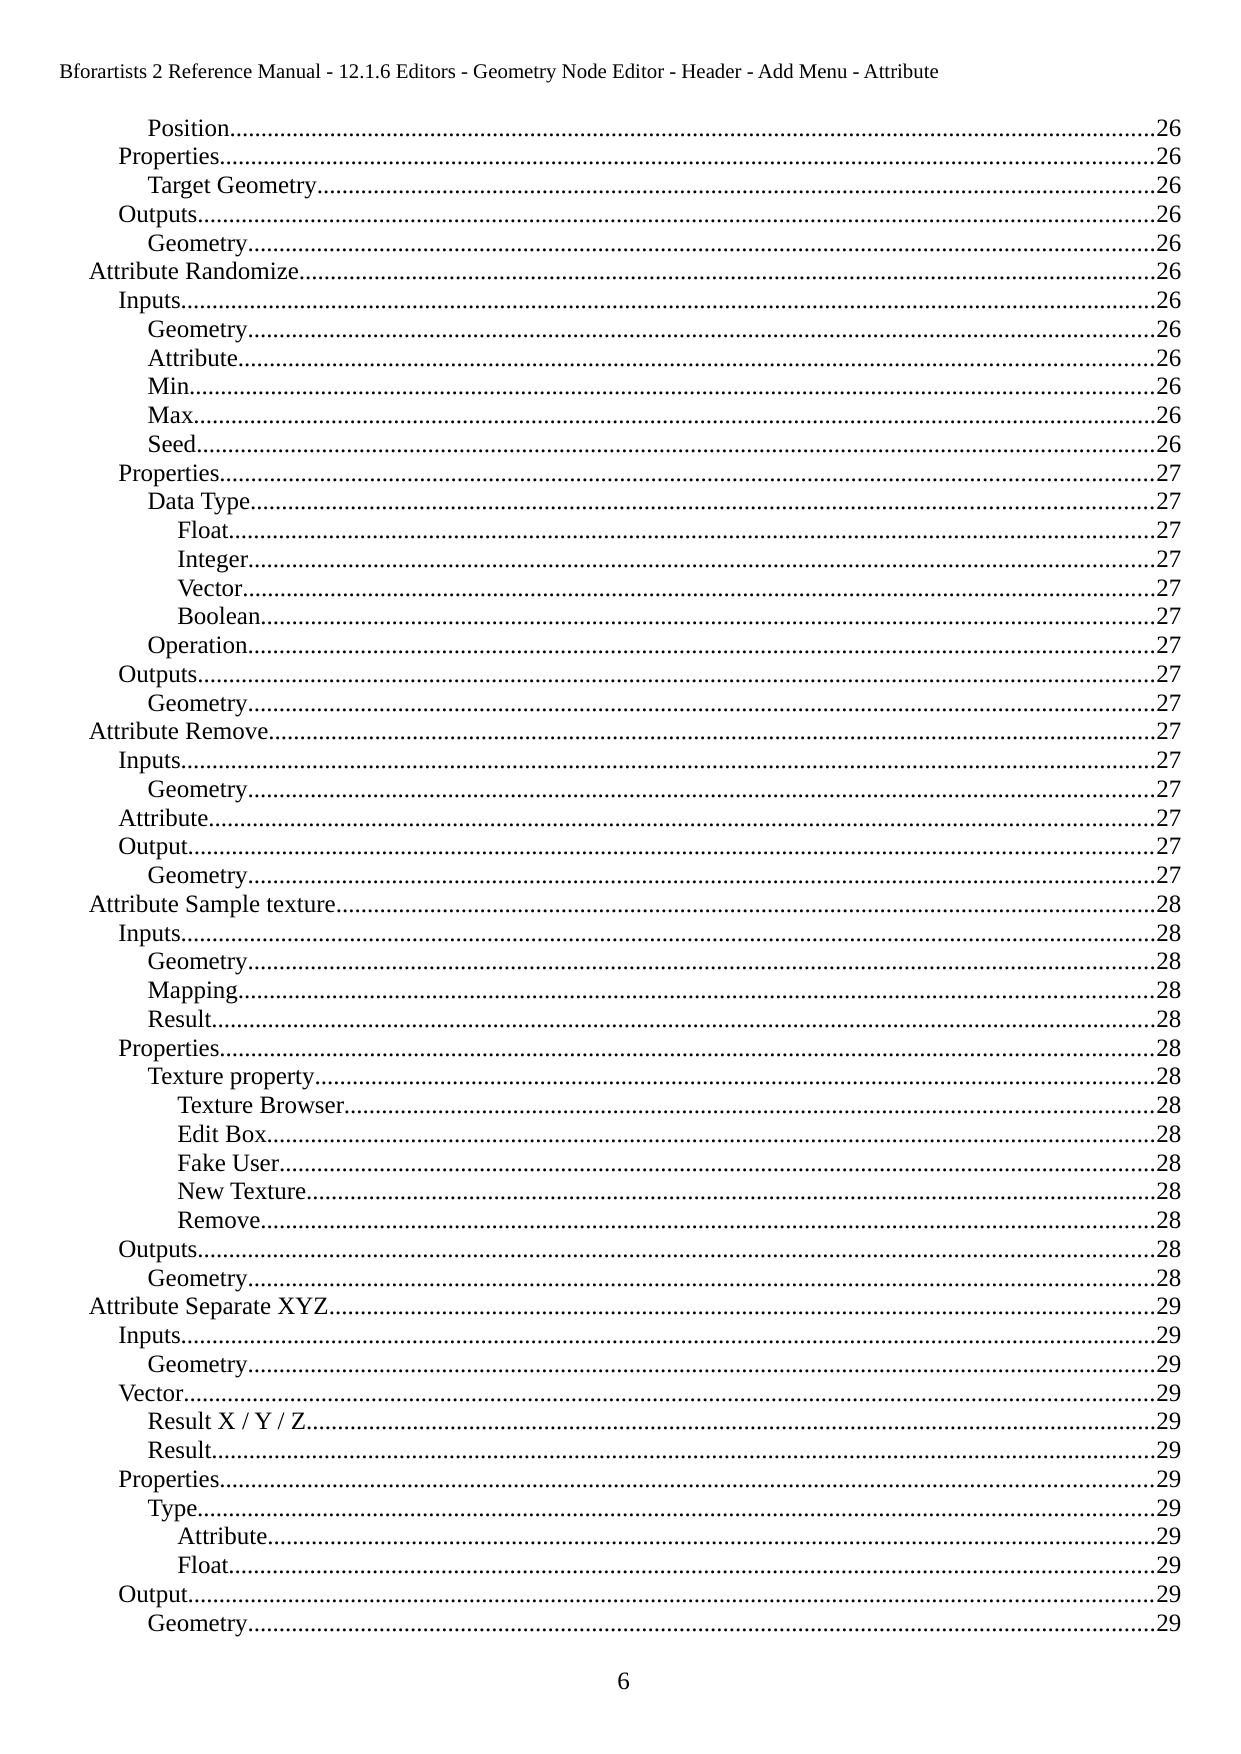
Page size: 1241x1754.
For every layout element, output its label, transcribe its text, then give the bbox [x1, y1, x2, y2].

text Float 29 [177, 1550, 1181, 1579]
text Max 26 [147, 400, 1181, 429]
text Operation 27 [147, 630, 1181, 659]
text Inputs 26 [118, 285, 1181, 314]
text New Texture 28 [177, 1176, 1181, 1205]
text Remove 28 [177, 1205, 1181, 1234]
text Properties 28 [118, 1033, 1181, 1061]
text Output 29 [118, 1579, 1181, 1608]
text Min 26 [147, 371, 1181, 400]
text Properties 29 [118, 1464, 1181, 1493]
text Texture Browser 28 [177, 1090, 1181, 1119]
text Seed 26 [147, 429, 1181, 458]
text Edit Box 28 [177, 1119, 1181, 1148]
text Fake User 28 [177, 1148, 1181, 1176]
text Outputs 27 [118, 659, 1181, 688]
text Outputs 26 [118, 199, 1181, 228]
text Output 27 [118, 831, 1181, 860]
text Result X / Y / Z 29 [147, 1406, 1181, 1435]
text Geometry 27 [147, 774, 1181, 803]
text Geometry 26 [147, 228, 1181, 256]
text Geometry 27 [147, 860, 1181, 889]
text Attribute Remove 27 [88, 716, 1181, 745]
text Target Geometry 26 [147, 170, 1181, 199]
text Attribute 27 [118, 803, 1181, 831]
text Geometry 28 [147, 946, 1181, 975]
text Attribute 29 [177, 1521, 1181, 1550]
text Boolean 27 [177, 601, 1181, 630]
text Integer 27 [177, 544, 1181, 573]
text Vector 27 [177, 573, 1181, 601]
text Geometry 29 [147, 1608, 1181, 1636]
text Geometry 28 [147, 1263, 1181, 1291]
text Attribute Sample texture 28 [88, 889, 1181, 918]
text Result 29 [147, 1435, 1181, 1464]
text Properties 26 [118, 141, 1181, 170]
text Inputs 27 [118, 745, 1181, 774]
text Inputs 28 [118, 918, 1181, 946]
text Attribute Separate XYZ 29 [88, 1291, 1181, 1320]
text Float 27 [177, 515, 1181, 544]
text Inputs 29 [118, 1320, 1181, 1349]
text Mapping 28 [147, 975, 1181, 1004]
text Type 29 [147, 1493, 1181, 1521]
text Outputs 28 [118, 1234, 1181, 1263]
text Vector 29 [118, 1378, 1181, 1406]
text Data Type 27 [147, 486, 1181, 515]
text Position 26 [147, 113, 1181, 141]
text Geometry 27 [147, 688, 1181, 716]
text Texture property 28 [147, 1061, 1181, 1090]
text Result 28 [147, 1004, 1181, 1033]
text Properties 27 [118, 458, 1181, 486]
text Geometry 29 [147, 1349, 1181, 1378]
text Attribute Randomize 26 [88, 256, 1181, 285]
text Attribute 26 [147, 343, 1181, 371]
text Geometry 26 [147, 314, 1181, 343]
